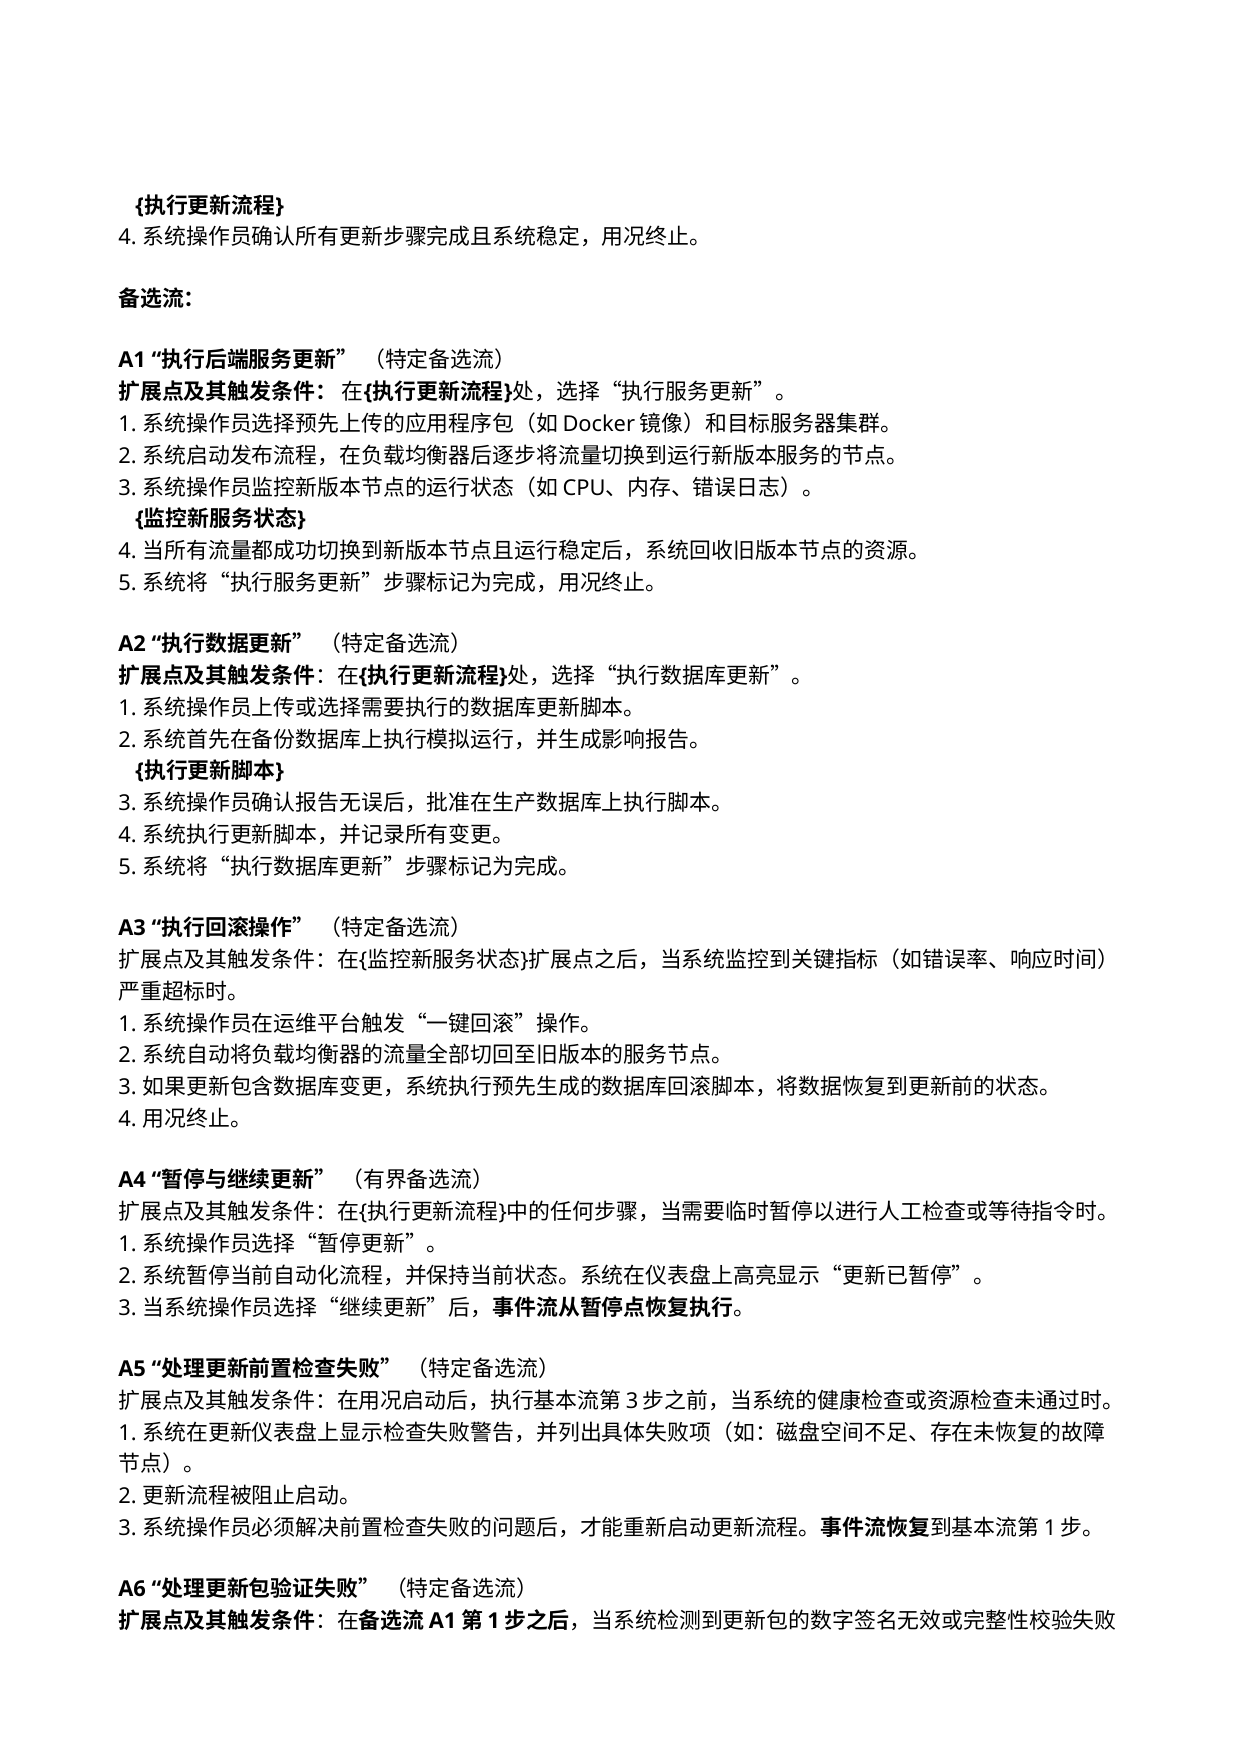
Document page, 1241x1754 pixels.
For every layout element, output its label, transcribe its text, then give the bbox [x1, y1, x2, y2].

text {执行更新脚本} [118, 753, 1122, 785]
text 3. 系统操作员监控新版本节点的运行状态（如CPU、内存、错误日志）。 [118, 469, 1122, 501]
text 2. 系统首先在备份数据库上执行模拟运行，并生成影响报告。 [118, 722, 1122, 753]
text 扩展点及其触发条件：在{执行更新流程}处，选择“执行数据库更新”。 [118, 658, 1122, 690]
text 1. 系统操作员在运维平台触发“一键回滚”操作。 [118, 1006, 1122, 1037]
text 扩展点及其触发条件：在{监控新服务状态}扩展点之后，当系统监控到关键指标（如错误率、响应时间）严重超标时。 [118, 942, 1122, 1006]
text {执行更新流程} [118, 188, 1122, 219]
text 4. 系统执行更新脚本，并记录所有变更。 [118, 817, 1122, 849]
text 1. 系统操作员选择“暂停更新”。 [118, 1226, 1122, 1258]
text 1. 系统操作员选择预先上传的应用程序包（如Docker镜像）和目标服务器集群。 [118, 406, 1122, 438]
text 扩展点及其触发条件：在{执行更新流程}中的任何步骤，当需要临时暂停以进行人工检查或等待指令时。 [118, 1194, 1122, 1226]
text 2. 系统自动将负载均衡器的流量全部切回至旧版本的服务节点。 [118, 1037, 1122, 1069]
text A5 “处理更新前置检查失败” （特定备选流） [118, 1351, 1122, 1383]
text 3. 当系统操作员选择“继续更新”后，事件流从暂停点恢复执行。 [118, 1289, 1122, 1321]
text 3. 系统操作员必须解决前置检查失败的问题后，才能重新启动更新流程。事件流恢复到基本流第1步。 [118, 1510, 1122, 1542]
text 1. 系统操作员上传或选择需要执行的数据库更新脚本。 [118, 690, 1122, 722]
text 2. 系统暂停当前自动化流程，并保持当前状态。系统在仪表盘上高亮显示“更新已暂停”。 [118, 1258, 1122, 1289]
text 3. 如果更新包含数据库变更，系统执行预先生成的数据库回滚脚本，将数据恢复到更新前的状态。 [118, 1069, 1122, 1101]
text 备选流： [118, 281, 1122, 313]
text 扩展点及其触发条件：在备选流A1第1步之后，当系统检测到更新包的数字签名无效或完整性校验失败 [118, 1603, 1122, 1635]
text 4. 用况终止。 [118, 1101, 1122, 1133]
text 扩展点及其触发条件： 在{执行更新流程}处，选择“执行服务更新”。 [118, 374, 1122, 406]
text A1 “执行后端服务更新” （特定备选流） [118, 342, 1122, 374]
text 3. 系统操作员确认报告无误后，批准在生产数据库上执行脚本。 [118, 785, 1122, 817]
text A3 “执行回滚操作” （特定备选流） [118, 910, 1122, 942]
text 4. 系统操作员确认所有更新步骤完成且系统稳定，用况终止。 [118, 219, 1122, 251]
text A6 “处理更新包验证失败” （特定备选流） [118, 1571, 1122, 1603]
text A2 “执行数据更新” （特定备选流） [118, 626, 1122, 658]
text {监控新服务状态} [118, 501, 1122, 533]
text 2. 系统启动发布流程，在负载均衡器后逐步将流量切换到运行新版本服务的节点。 [118, 438, 1122, 469]
text 扩展点及其触发条件：在用况启动后，执行基本流第3步之前，当系统的健康检查或资源检查未通过时。 [118, 1383, 1122, 1414]
text 4. 当所有流量都成功切换到新版本节点且运行稳定后，系统回收旧版本节点的资源。 [118, 533, 1122, 565]
text 1. 系统在更新仪表盘上显示检查失败警告，并列出具体失败项（如：磁盘空间不足、存在未恢复的故障节点）。 [118, 1414, 1122, 1478]
text 5. 系统将“执行服务更新”步骤标记为完成，用况终止。 [118, 565, 1122, 597]
text 2. 更新流程被阻止启动。 [118, 1478, 1122, 1510]
text A4 “暂停与继续更新” （有界备选流） [118, 1162, 1122, 1194]
text 5. 系统将“执行数据库更新”步骤标记为完成。 [118, 849, 1122, 881]
